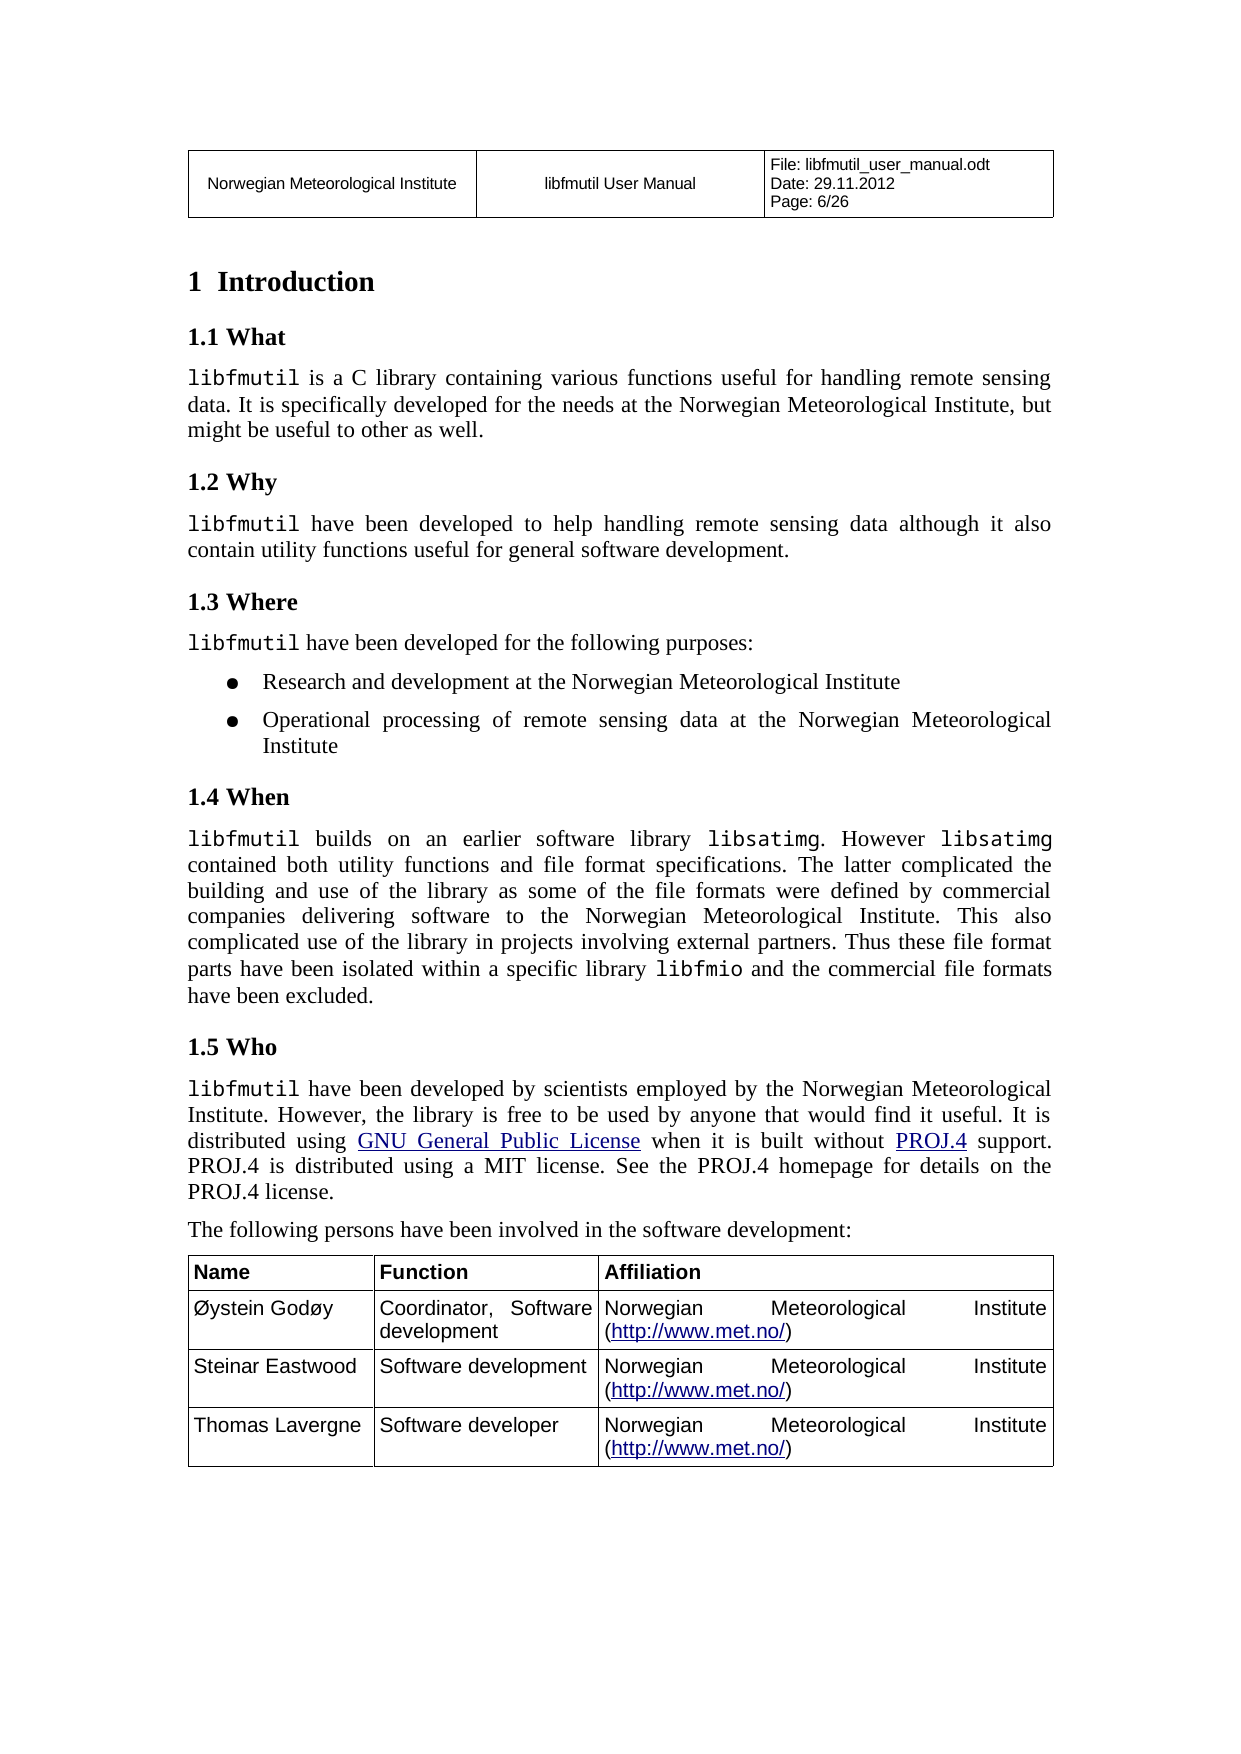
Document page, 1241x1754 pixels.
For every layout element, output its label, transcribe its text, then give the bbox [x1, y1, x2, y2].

table_cell Norwegian Meteorological Institute (http://www.met.no/) [599, 1291, 1053, 1349]
text The following persons have been involved in the software development: [187, 1217, 1053, 1242]
text libfmutil have been developed to help handling remote sensing data although it also contain utility functions useful for general software development. [187, 508, 1053, 562]
table_cell Thomas Lavergne [189, 1408, 373, 1466]
subtitle Introduction [187, 265, 1053, 298]
subtitle When [187, 783, 1053, 811]
text libfmutil have been developed by scientists employed by the Norwegian Meteorological Institute. However, the library is free to be used by anyone that would find it useful. It is distributed using GNU General Public License when it is built without PROJ.4 support. PROJ.4 is distributed using a MIT license. See the PROJ.4 homepage for details on the PROJ.4 license. [187, 1074, 1053, 1204]
text libfmutil builds on an earlier software library libsatimg. However libsatimg contained both utility functions and file format specifications. The latter complicated the building and use of the library as some of the file formats were defined by commercial companies delivering software to the Norwegian Meteorological Institute. This also complicated use of the library in projects involving external partners. Thus these file format parts have been isolated within a specific library libfmio and the commercial file formats have been excluded. [187, 824, 1053, 1008]
subtitle Why [187, 468, 1053, 496]
table_header Affiliation [599, 1256, 1053, 1290]
text libfmutil is a C library containing various functions useful for handling remote sensing data. It is specifically developed for the needs at the Norwegian Meteorological Institute, but might be useful to other as well. [187, 363, 1053, 443]
subtitle Who [187, 1033, 1053, 1061]
table_cell Software developer [375, 1408, 598, 1466]
table_cell Steinar Eastwood [189, 1350, 373, 1407]
table_header Function [375, 1256, 598, 1290]
table_header Name [189, 1256, 373, 1290]
table_cell Software development [375, 1350, 598, 1407]
table_cell Coordinator, Software development [375, 1291, 598, 1349]
table_cell Norwegian Meteorological Institute (http://www.met.no/) [599, 1408, 1053, 1466]
subtitle What [187, 323, 1053, 351]
list Research and development at the Norwegian Meteorological Institute [225, 669, 1053, 694]
subtitle Where [187, 587, 1053, 616]
table_cell Øystein Godøy [189, 1291, 373, 1349]
text libfmutil have been developed for the following purposes: [187, 628, 1053, 657]
list Operational processing of remote sensing data at the Norwegian Meteorological Institute [225, 707, 1053, 758]
table_cell Norwegian Meteorological Institute (http://www.met.no/) [599, 1350, 1053, 1407]
